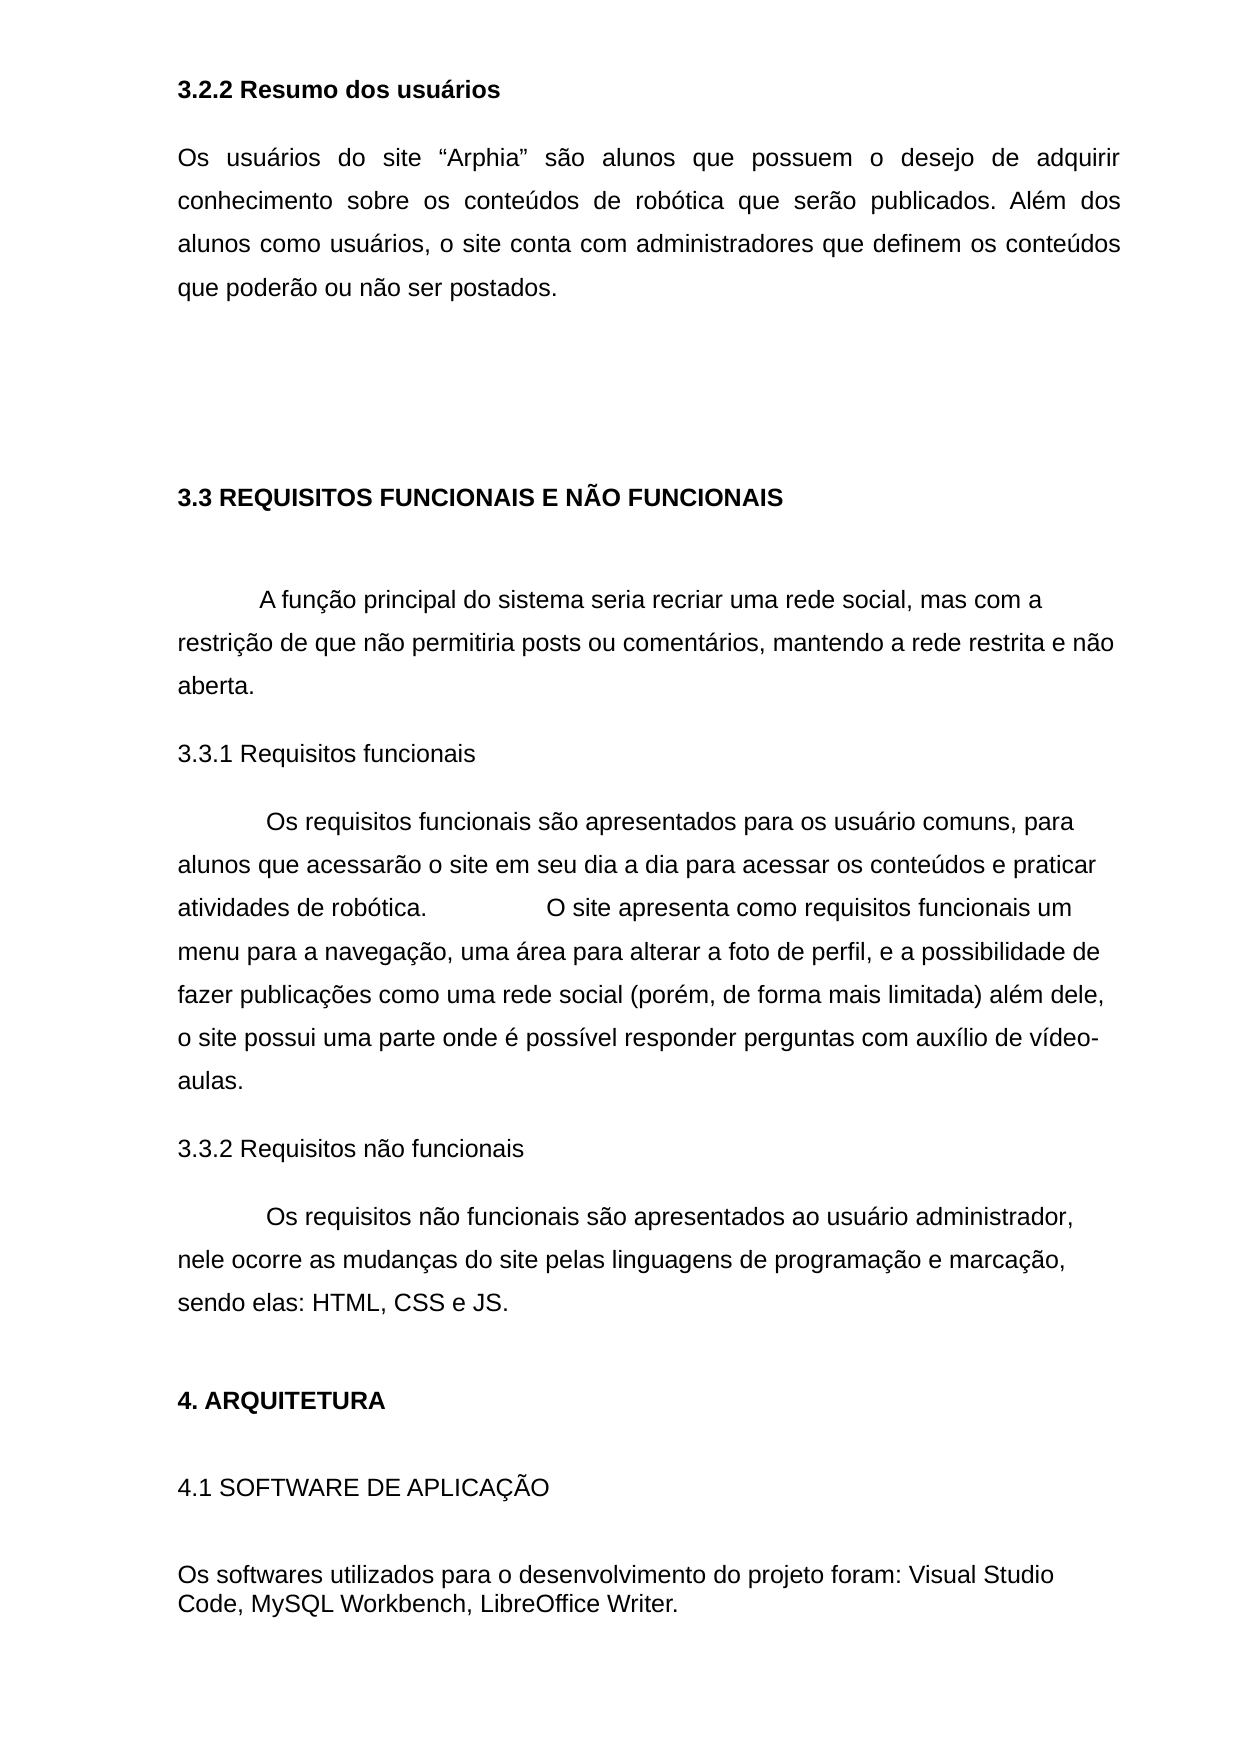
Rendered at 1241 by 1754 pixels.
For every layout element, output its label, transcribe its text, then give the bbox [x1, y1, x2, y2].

text 3.2.2 Resumo dos usuários [177, 75, 1122, 104]
subtitle 4. ARQUITETURA [177, 1386, 1122, 1414]
text 3.3.1 Requisitos funcionais [177, 739, 1122, 768]
text Os requisitos não funcionais são apresentados ao usuário administrador, nele ocorre as mudanças do site pelas linguagens de programação e marcação, sendo elas: HTML, CSS e JS. [177, 1202, 1122, 1317]
text A função principal do sistema seria recriar uma rede social, mas com a restrição de que não permitiria posts ou comentários, mantendo a rede restrita e não aberta. [177, 584, 1122, 699]
subtitle 3.3 REQUISITOS FUNCIONAIS E NÃO FUNCIONAIS [177, 483, 1122, 512]
text 3.3.2 Requisitos não funcionais [177, 1134, 1122, 1163]
text Os requisitos funcionais são apresentados para os usuário comuns, para alunos que acessarão o site em seu dia a dia para acessar os conteúdos e praticar atividades de robótica. O site apresenta como requisitos funcionais um menu para a navegação, uma área para alterar a foto de perfil, e a possibilidade de fazer publicações como uma rede social (porém, de forma mais limitada) além dele, o site possui uma parte onde é possível responder perguntas com auxílio de vídeo-aulas. [177, 807, 1122, 1094]
text Os usuários do site “Arphia” são alunos que possuem o desejo de adquirir conhecimento sobre os conteúdos de robótica que serão publicados. Além dos alunos como usuários, o site conta com administradores que definem os conteúdos que poderão ou não ser postados. [177, 143, 1122, 301]
subtitle Os softwares utilizados para o desenvolvimento do projeto foram: Visual Studio Code, MySQL Workbench, LibreOffice Writer. [177, 1560, 1122, 1617]
subtitle 4.1 SOFTWARE DE APLICAÇÃO [177, 1473, 1122, 1501]
